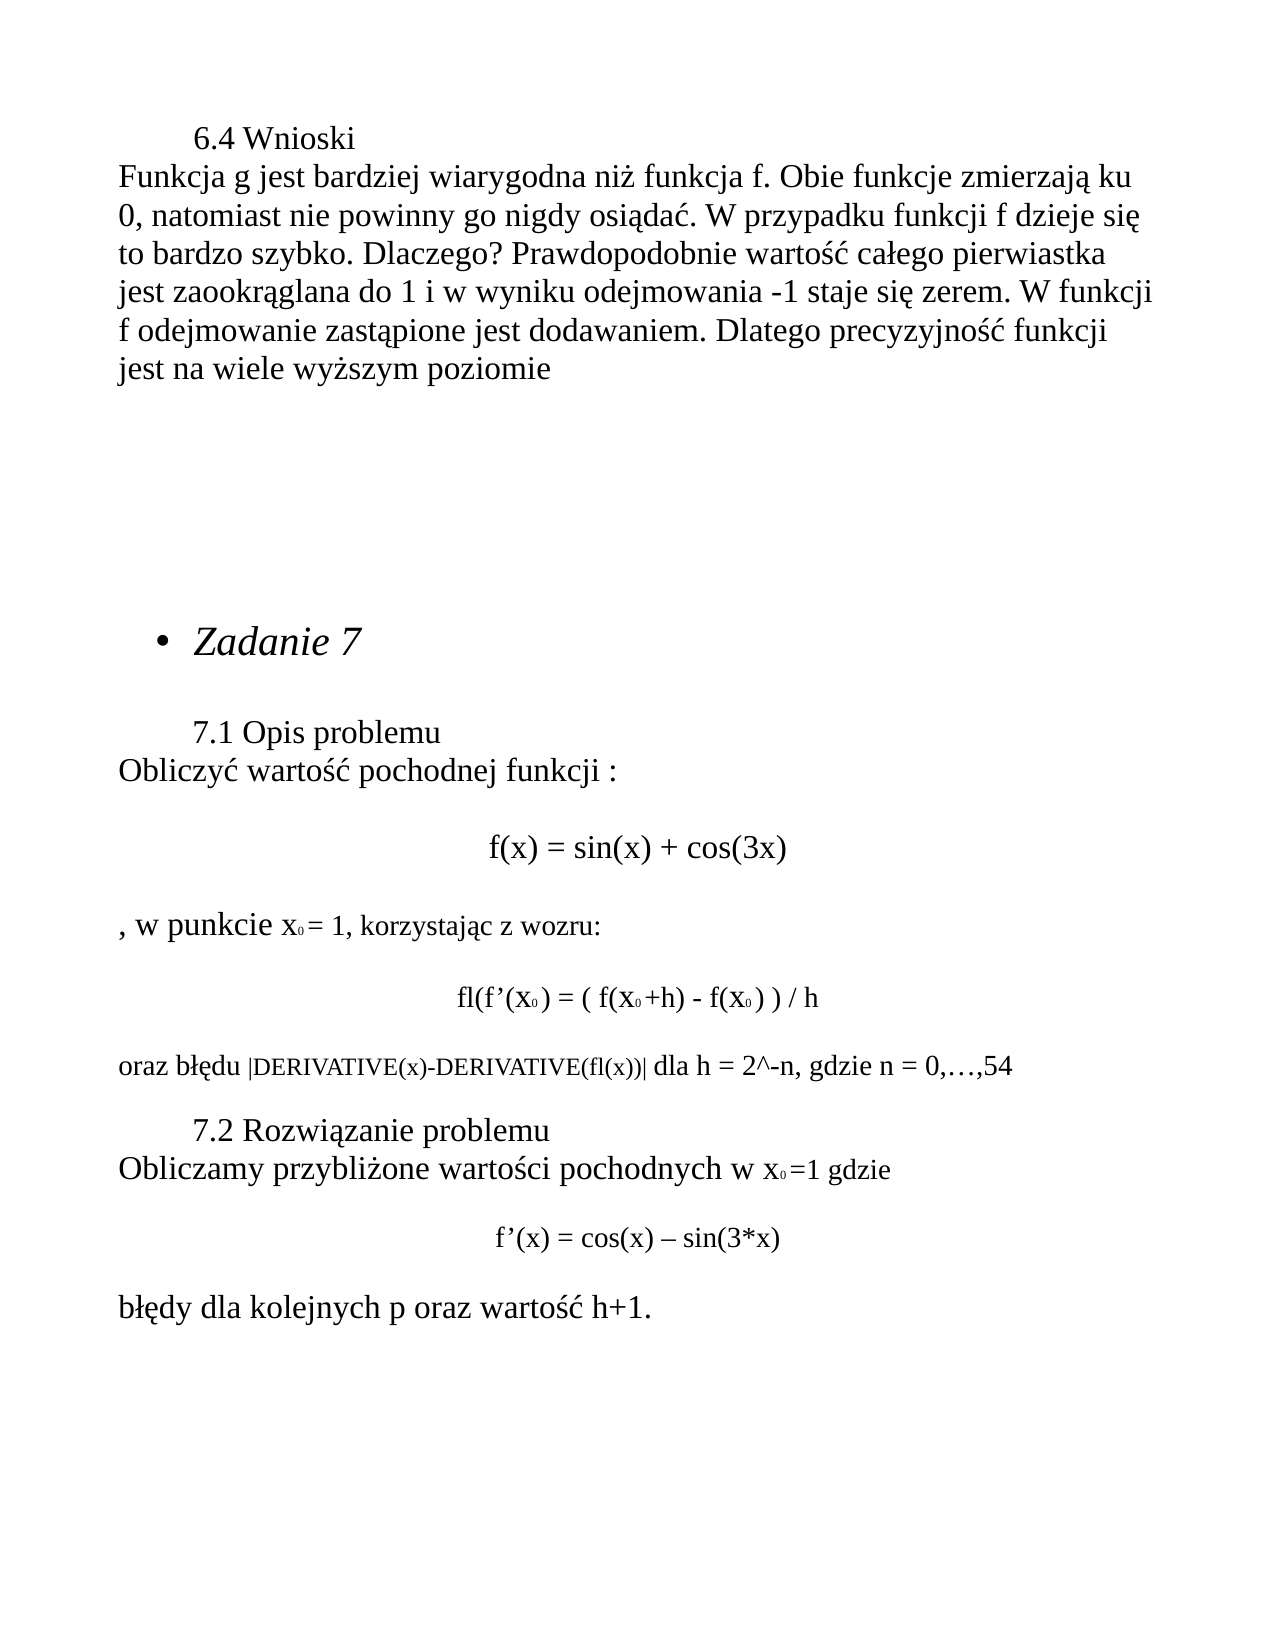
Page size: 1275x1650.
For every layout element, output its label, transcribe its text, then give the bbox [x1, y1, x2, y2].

text Funkcja g jest bardziej wiarygodna niż funkcja f. Obie funkcje zmierzają ku 0, natomiast nie powinny go nigdy osiądać. W przypadku funkcji f dzieje się to bardzo szybko. Dlaczego? Prawdopodobnie wartość całego pierwiastka jest zaookrąglana do 1 i w wyniku odejmowania -1 staje się zerem. W funkcji f odejmowanie zastąpione jest dodawaniem. Dlatego precyzyjność funkcji jest na wiele wyższym poziomie [118, 156, 1157, 386]
text Obliczamy przybliżone wartości pochodnych w x0 =1 gdzie [118, 1148, 1157, 1187]
text fl(f’(x0 ) = ( f(x0 +h) - f(x0 ) ) / h [118, 976, 1157, 1014]
text 7.1 Opis problemu [118, 712, 1157, 751]
text błędy dla kolejnych p oraz wartość h+1. [118, 1287, 1157, 1326]
text f(x) = sin(x) + cos(3x) [118, 827, 1157, 866]
text 7.2 Rozwiązanie problemu [118, 1110, 1157, 1148]
text Obliczyć wartość pochodnej funkcji : [118, 751, 1157, 789]
text f’(x) = cos(x) – sin(3*x) [118, 1220, 1157, 1254]
text , w punkcie x0 = 1, korzystając z wozru: [118, 904, 1157, 942]
list 6.4 Wnioski [156, 118, 1157, 156]
text oraz błędu |DERIVATIVE(x)-DERIVATIVE(fl(x))| dla h = 2^-n, gdzie n = 0,…,54 [118, 1048, 1157, 1081]
list Zadanie 7 [156, 616, 1157, 664]
